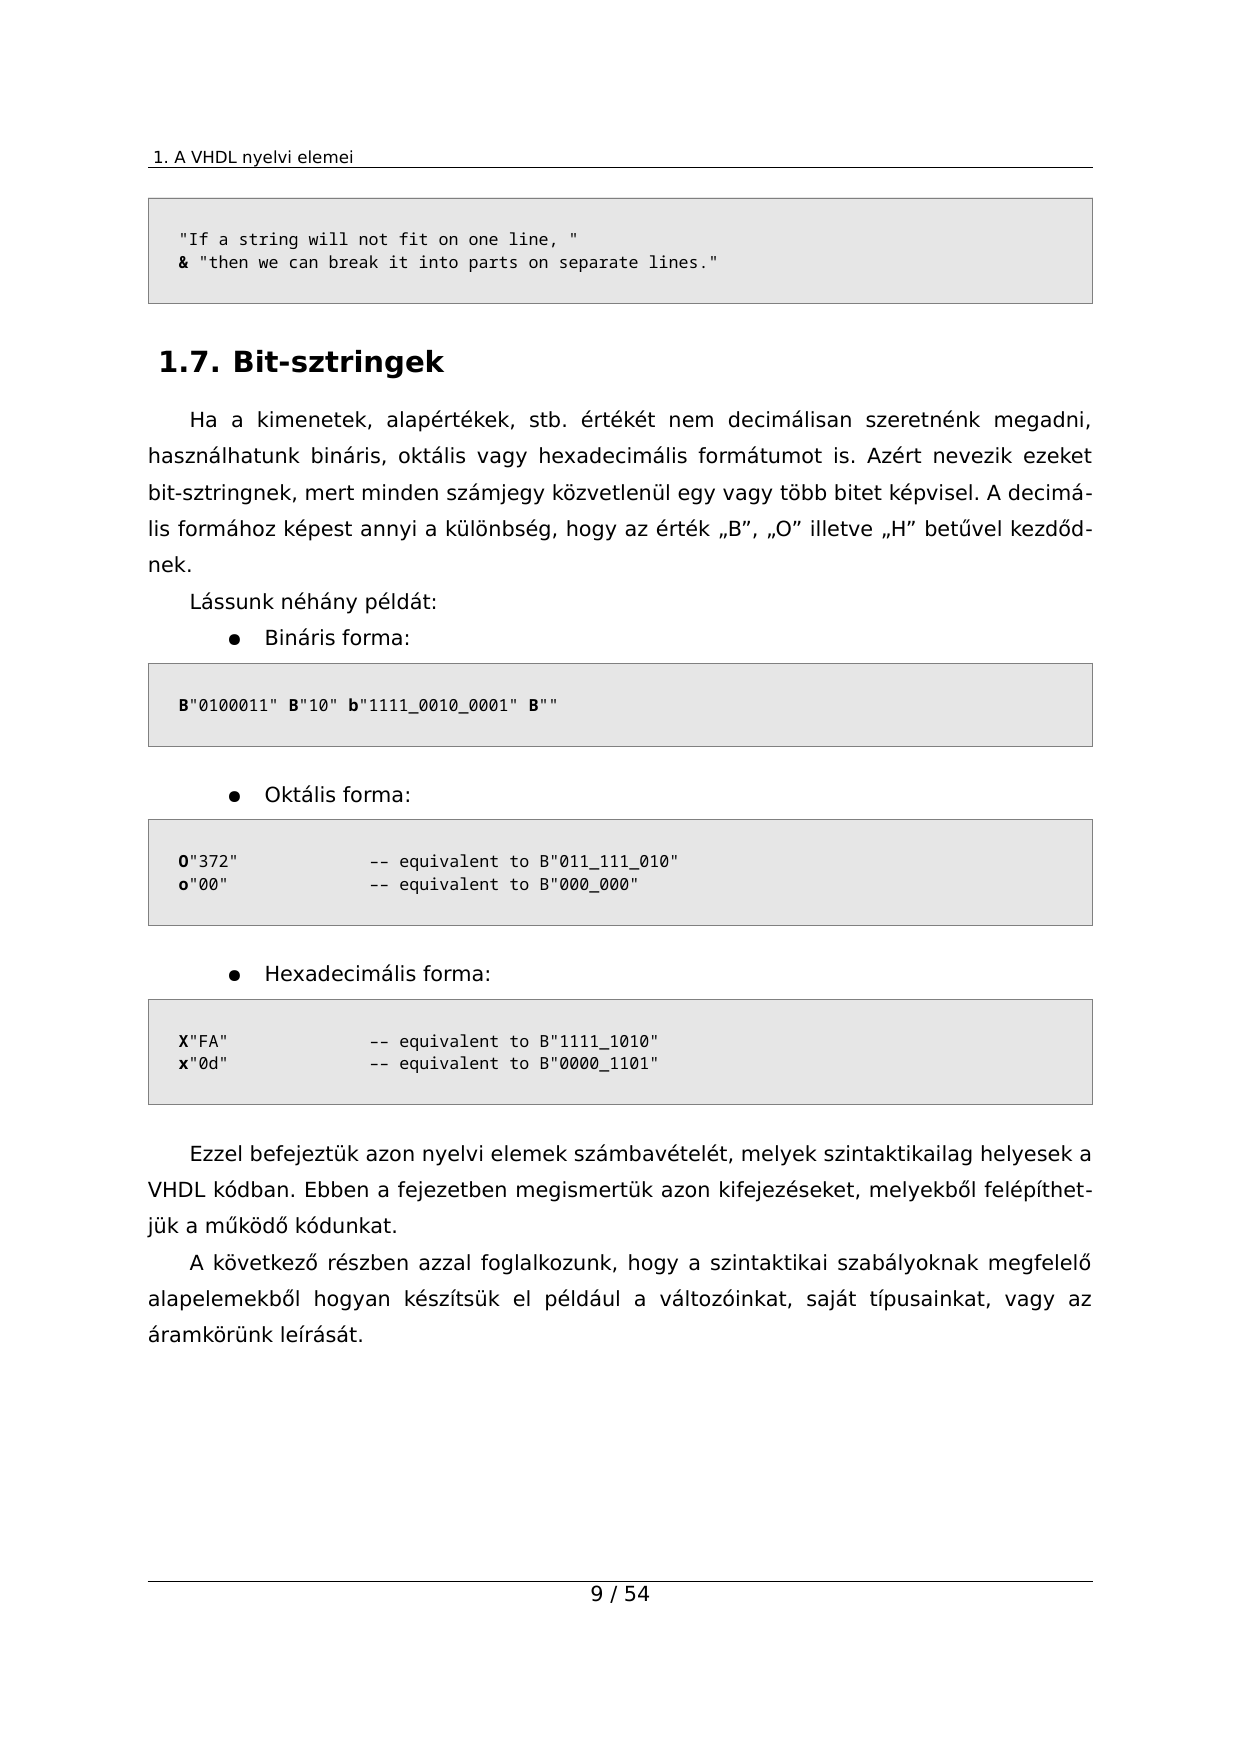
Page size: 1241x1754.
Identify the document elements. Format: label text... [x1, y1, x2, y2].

list Bináris forma: [185, 626, 1093, 651]
text O"372" –– equivalent to B"011_111_010" [149, 820, 1092, 842]
list Oktális forma: [185, 783, 1093, 807]
text B"0100011" B"10" b"1111_0010_0001" B"" [149, 664, 1092, 746]
text Ha a kimenetek, alapértékek, stb. értékét nem decimálisan szeretnénk megadni, használhatunk bináris, oktális vagy hexadecimális formátumot is. Azért nevezik ezeket bit-sztringnek, mert minden számjegy közvetlenül egy vagy több bitet képvisel. A decimá­lis formához képest annyi a különbség, hogy az érték „B”, „O” illetve „H” betűvel kezdőd­nek. [148, 408, 1093, 578]
list Hexadecimális forma: [185, 962, 1093, 987]
text Lássunk néhány példát: [148, 590, 1093, 614]
text & "then we can break it into parts on separate lines." [149, 220, 1092, 303]
subtitle Bit-sztringek [148, 345, 1093, 379]
text o"00" –– equivalent to B"000_000" [149, 842, 1092, 925]
text x"0d" –– equivalent to B"0000_1101" [149, 1021, 1092, 1104]
text A következő részben azzal foglalkozunk, hogy a szintaktikai szabályoknak megfelelő alapelemekből hogyan készítsük el például a változóinkat, saját típusainkat, vagy az áramkörünk leírását. [148, 1251, 1093, 1348]
text "If a string will not fit on one line, " [149, 199, 1092, 220]
text X"FA" –– equivalent to B"1111_1010" [149, 1000, 1092, 1021]
text Ezzel befejeztük azon nyelvi elemek számbavételét, melyek szintaktikailag helyesek a VHDL kódban. Ebben a fejezetben megismertük azon kifejezéseket, melyekből felépíthet­jük a működő kódunkat. [148, 1142, 1093, 1239]
